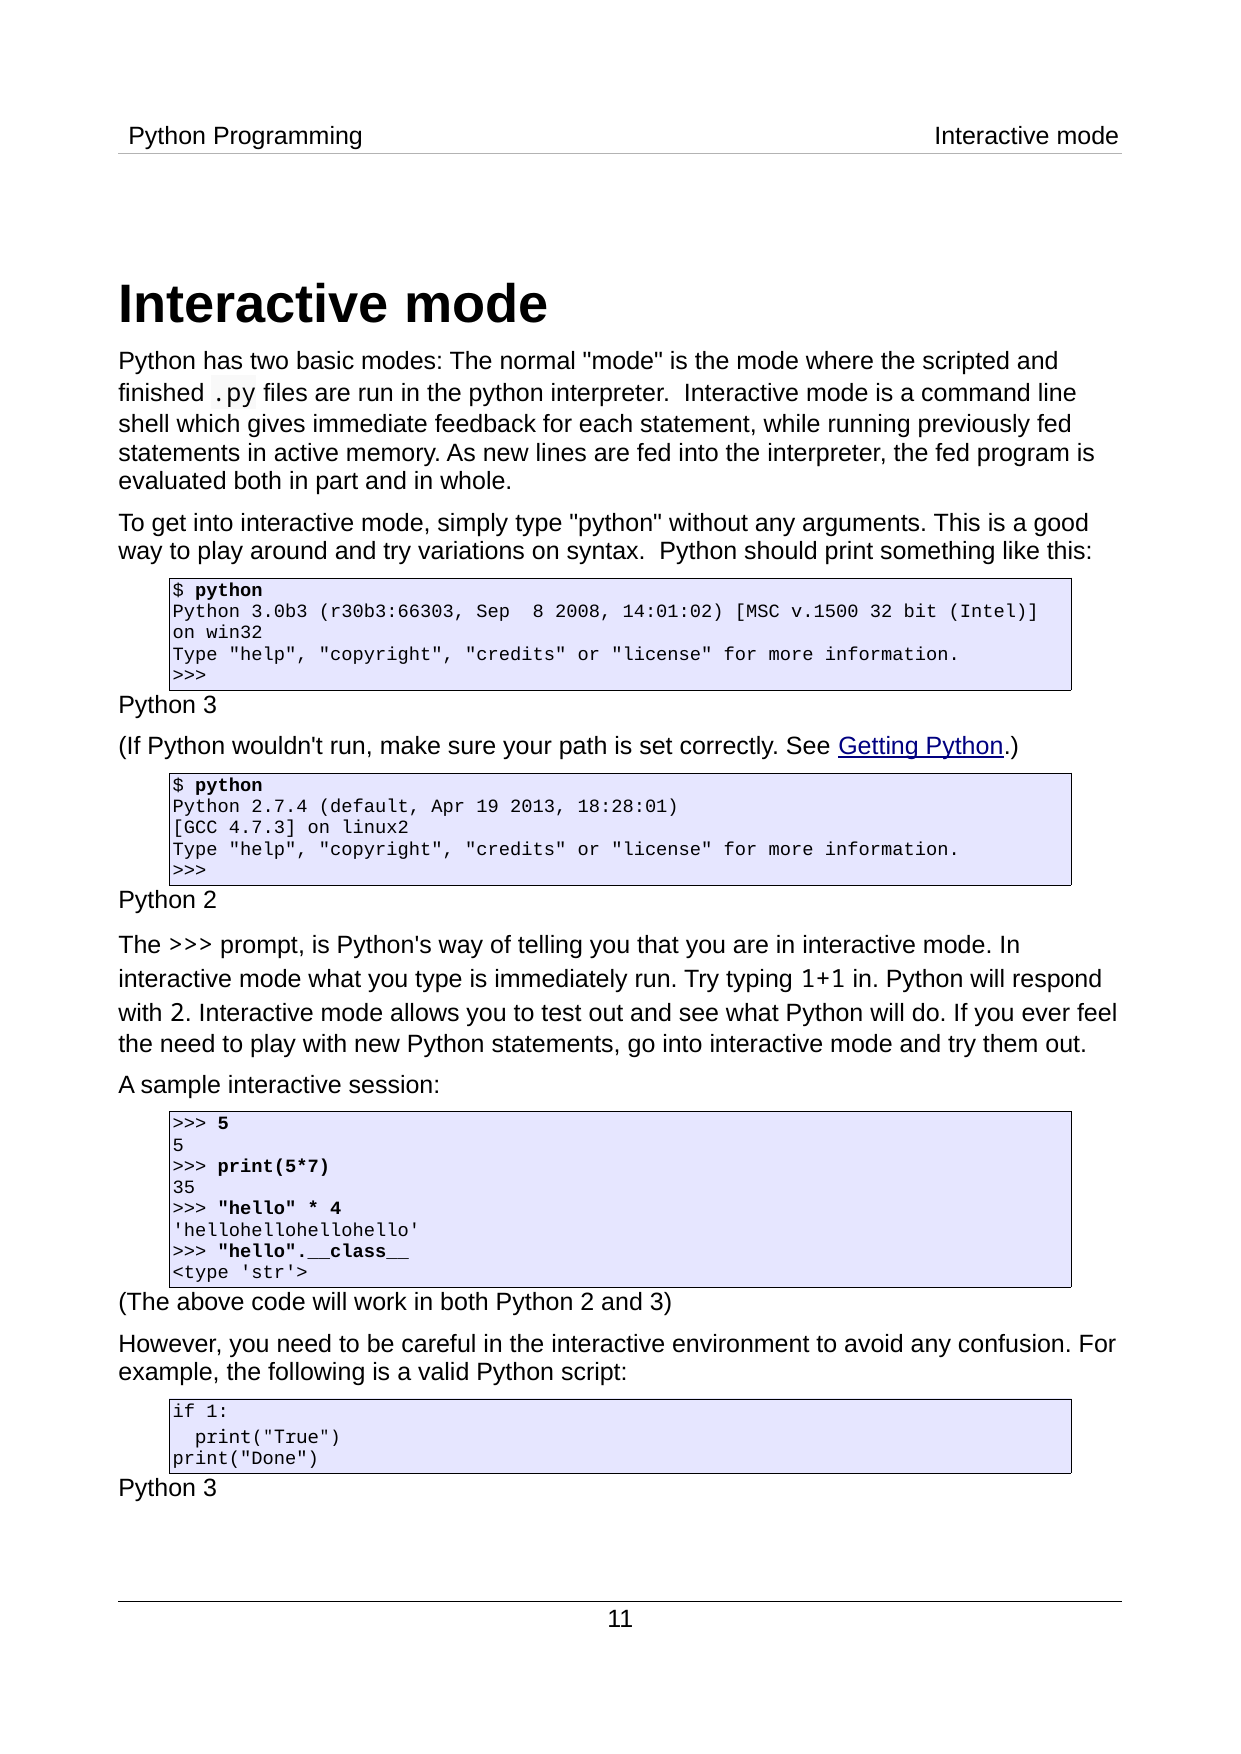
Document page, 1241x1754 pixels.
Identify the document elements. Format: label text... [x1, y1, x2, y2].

text >>> [170, 663, 1071, 690]
text Type "help", "copyright", "credits" or "license" for more information. [170, 836, 1071, 858]
text Type "help", "copyright", "credits" or "license" for more information. [170, 641, 1071, 663]
text A sample interactive session: [118, 1070, 1122, 1098]
text >>> 5 [170, 1112, 1071, 1132]
text >>> print(5*7) [170, 1153, 1071, 1175]
text $ python [170, 774, 1071, 794]
text >>> "hello".__class__ [170, 1238, 1071, 1260]
text Python 3.0b3 (r30b3:66303, Sep 8 2008, 14:01:02) [MSC v.1500 32 bit (Intel)] on win32 [170, 599, 1071, 641]
text However, you need to be careful in the interactive environment to avoid any confusion. For example, the following is a valid Python script: [118, 1328, 1122, 1386]
text 5 [170, 1132, 1071, 1153]
text Python 2.7.4 (default, Apr 19 2013, 18:28:01) [170, 794, 1071, 815]
text (If Python wouldn't run, make sure your path is set correctly. See Getting Python.) [118, 731, 1122, 760]
text Python has two basic modes: The normal "mode" is the mode where the scripted and finished .py files are run in the python interpreter. Interactive mode is a command line shell which gives immediate feedback for each statement, while running previously fed statements in active memory. As new lines are fed into the interpreter, the fed program is evaluated both in part and in whole. [118, 346, 1122, 495]
text $ python [170, 579, 1071, 599]
subtitle Interactive mode [118, 271, 1122, 334]
text print("Done") [170, 1446, 1071, 1473]
text >>> [170, 858, 1071, 885]
text Python 2 [118, 885, 1122, 914]
text The >>> prompt, is Python's way of telling you that you are in interactive mode. In interactive mode what you type is immediately run. Try typing 1+1 in. Python will respond with 2. Interactive mode allows you to test out and see what Python will do. If you ever feel the need to play with new Python statements, go into interactive mode and try them out. [118, 926, 1122, 1057]
text Python 3 [118, 1473, 1122, 1502]
text To get into interactive mode, simply type "python" without any arguments. This is a good way to play around and try variations on syntax. Python should print something like this: [118, 508, 1122, 565]
text >>> "hello" * 4 [170, 1196, 1071, 1217]
text [GCC 4.7.3] on linux2 [170, 815, 1071, 836]
text 'hellohellohellohello' [170, 1217, 1071, 1238]
text print("True") [170, 1420, 1071, 1446]
text <type 'str'> [170, 1260, 1071, 1287]
text Python 3 [118, 690, 1122, 719]
text if 1: [170, 1400, 1071, 1420]
text (The above code will work in both Python 2 and 3) [118, 1287, 1122, 1316]
text 35 [170, 1175, 1071, 1196]
